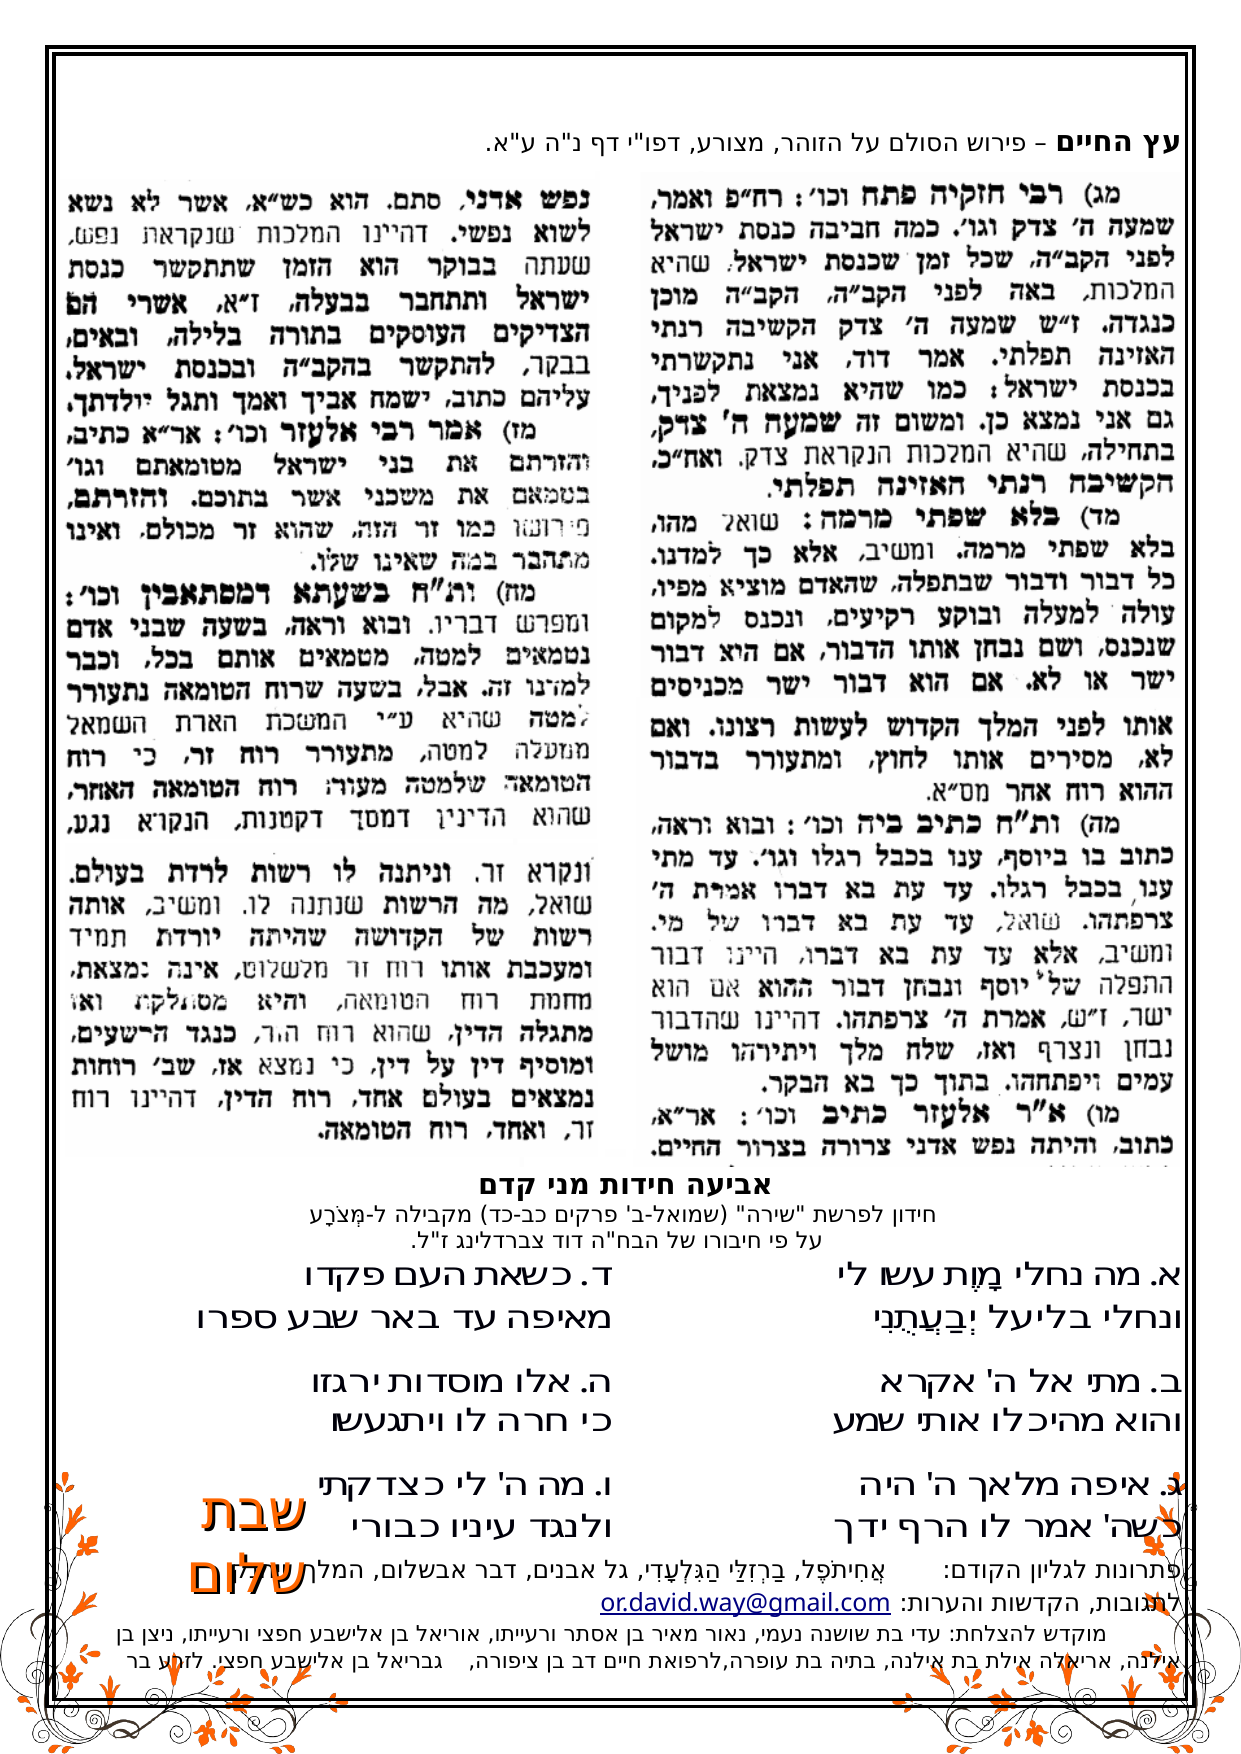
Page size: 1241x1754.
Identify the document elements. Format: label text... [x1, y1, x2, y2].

picture [58, 171, 1182, 1167]
picture [892, 1631, 899, 1639]
text חידון לפרשת "שירה" (שמואל-ב' פרקים כב-כד) מקבילה ל-מְּצֹרָע [59, 1201, 1185, 1228]
text עץ החיים – פירוש הסולם על הזוהר, מצורע, דפו"י דף נ"ה ע"א. [59, 124, 1182, 158]
list על פי חיבורו של הבח"ה דוד צברדלינג ז"ל. [59, 1228, 1182, 1254]
picture [892, 1472, 1241, 1754]
picture [56, 1472, 349, 1698]
picture [892, 1472, 1185, 1698]
list לתגובות, הקדשות והערות: or.david.way@gmail.com [349, 1584, 892, 1618]
list פתרונות לגליון הקודם: אֲחִיתֹפֶל, בַרְזִלַּי הַגִּלְעָדִי, גל אבנים, דבר אבשלום, המלך, ויחנק [59, 1254, 1182, 1584]
list מוקדש להצלחת: עדי בת שושנה נעמי, נאור מאיר בן אסתר ורעייתו, אוריאל בן אלישבע חפצי ורעייתו, ניצן בן אילנה, אריאלה אילת בת אילנה, בתיה בת עופרה,לרפואת חיים דב בן ציפורה, גבריאל בן אלישבע חפצי. לזרע בר קיימא: יפית חיה בת יהודית, חיים חי בן אבלין יהודית. ולרפואת כלל חולי עמו ישראל. לע"נ: אליהו בן מרים. לקבלת העלון בדוא"ל נא לשלוח לכתובת: guy.zwerdling@gmail.com [349, 1618, 892, 1673]
picture [0, 1472, 349, 1754]
list אביעה חידות מני קדם [59, 1167, 1182, 1201]
picture [892, 1472, 1192, 1705]
picture [49, 1472, 349, 1705]
